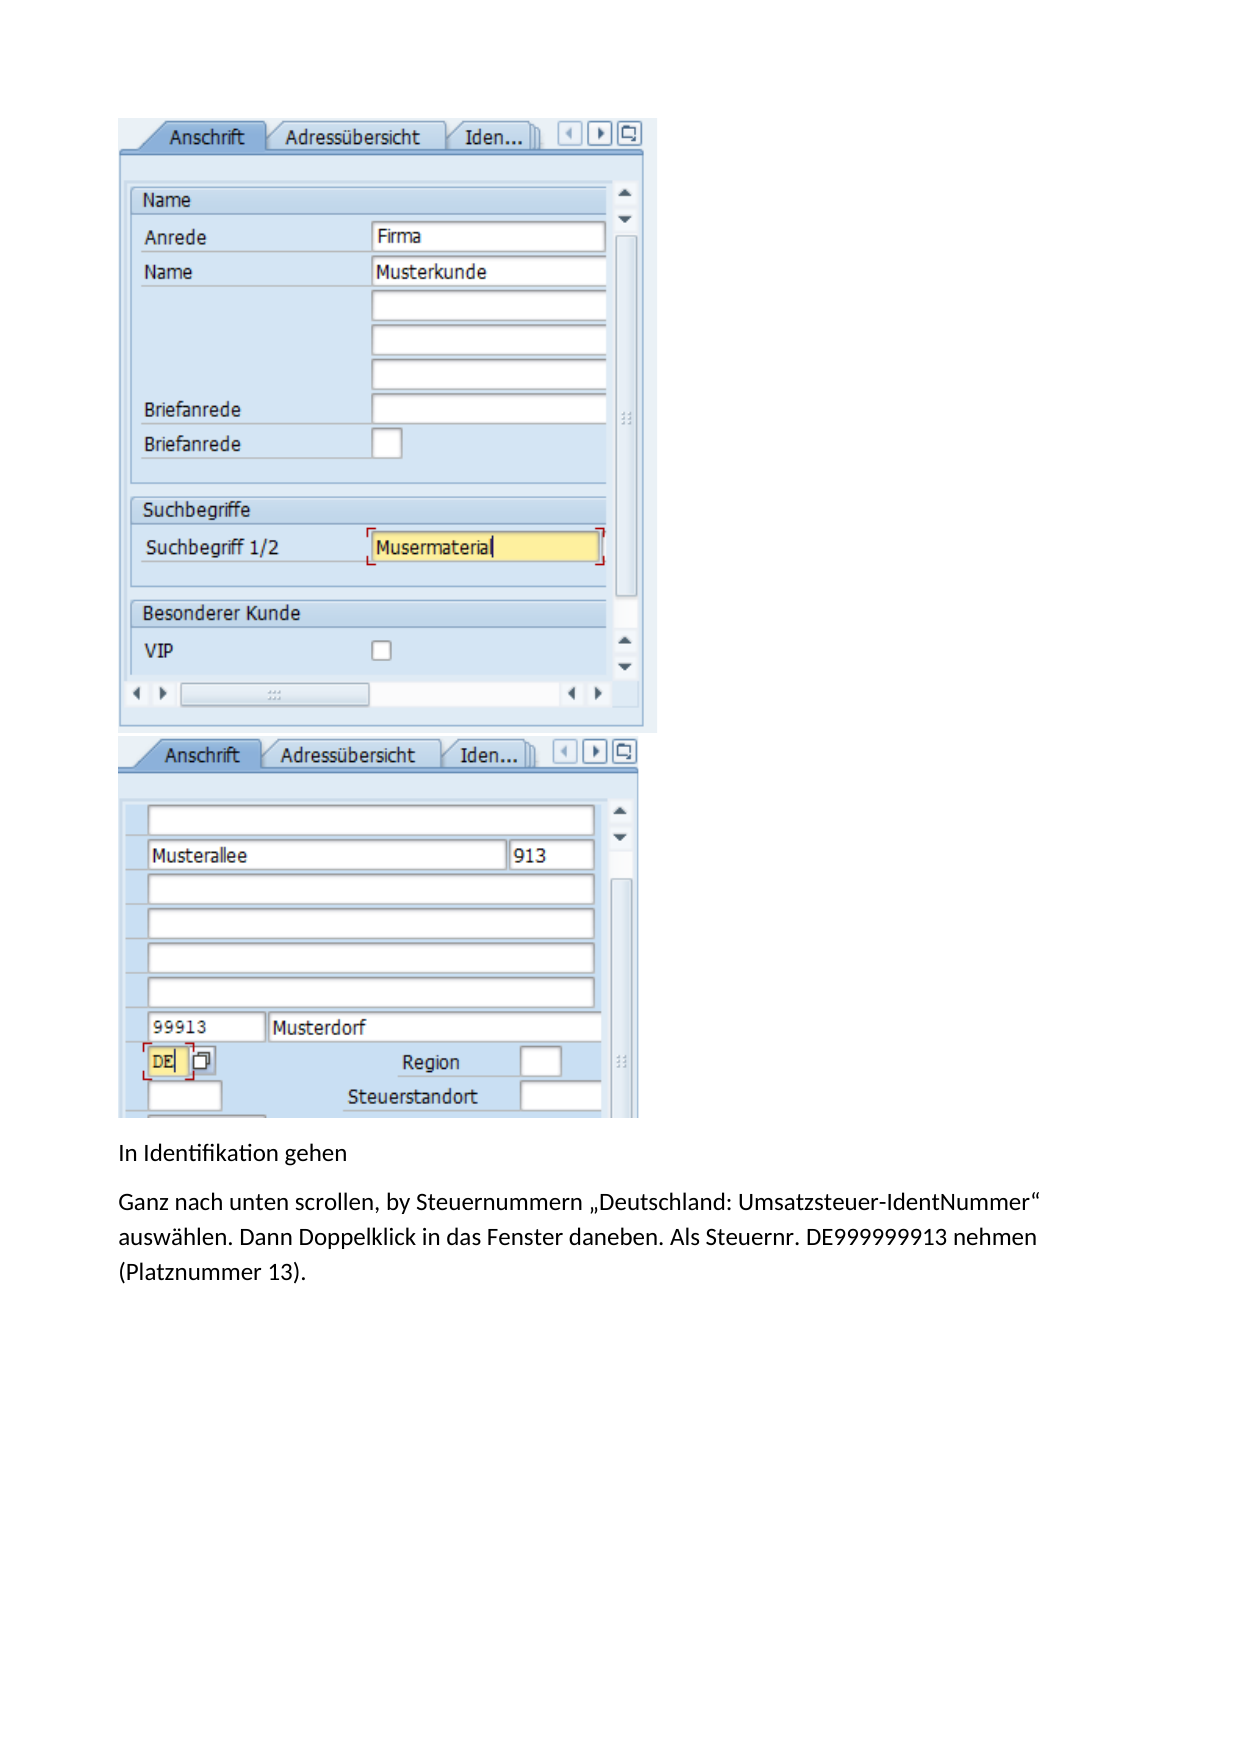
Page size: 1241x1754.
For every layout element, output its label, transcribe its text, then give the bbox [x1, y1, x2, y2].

picture [118, 736, 639, 1118]
picture [118, 118, 658, 733]
text In Identifikation gehen [118, 1137, 1122, 1167]
text Ganz nach unten scrollen, by Steuernummern „Deutschland: Umsatzsteuer-IdentNummer“ auswählen. Dann Doppelklick in das Fenster daneben. Als Steuernr. DE999999913 nehmen (Platznummer 13). [118, 1187, 1122, 1287]
